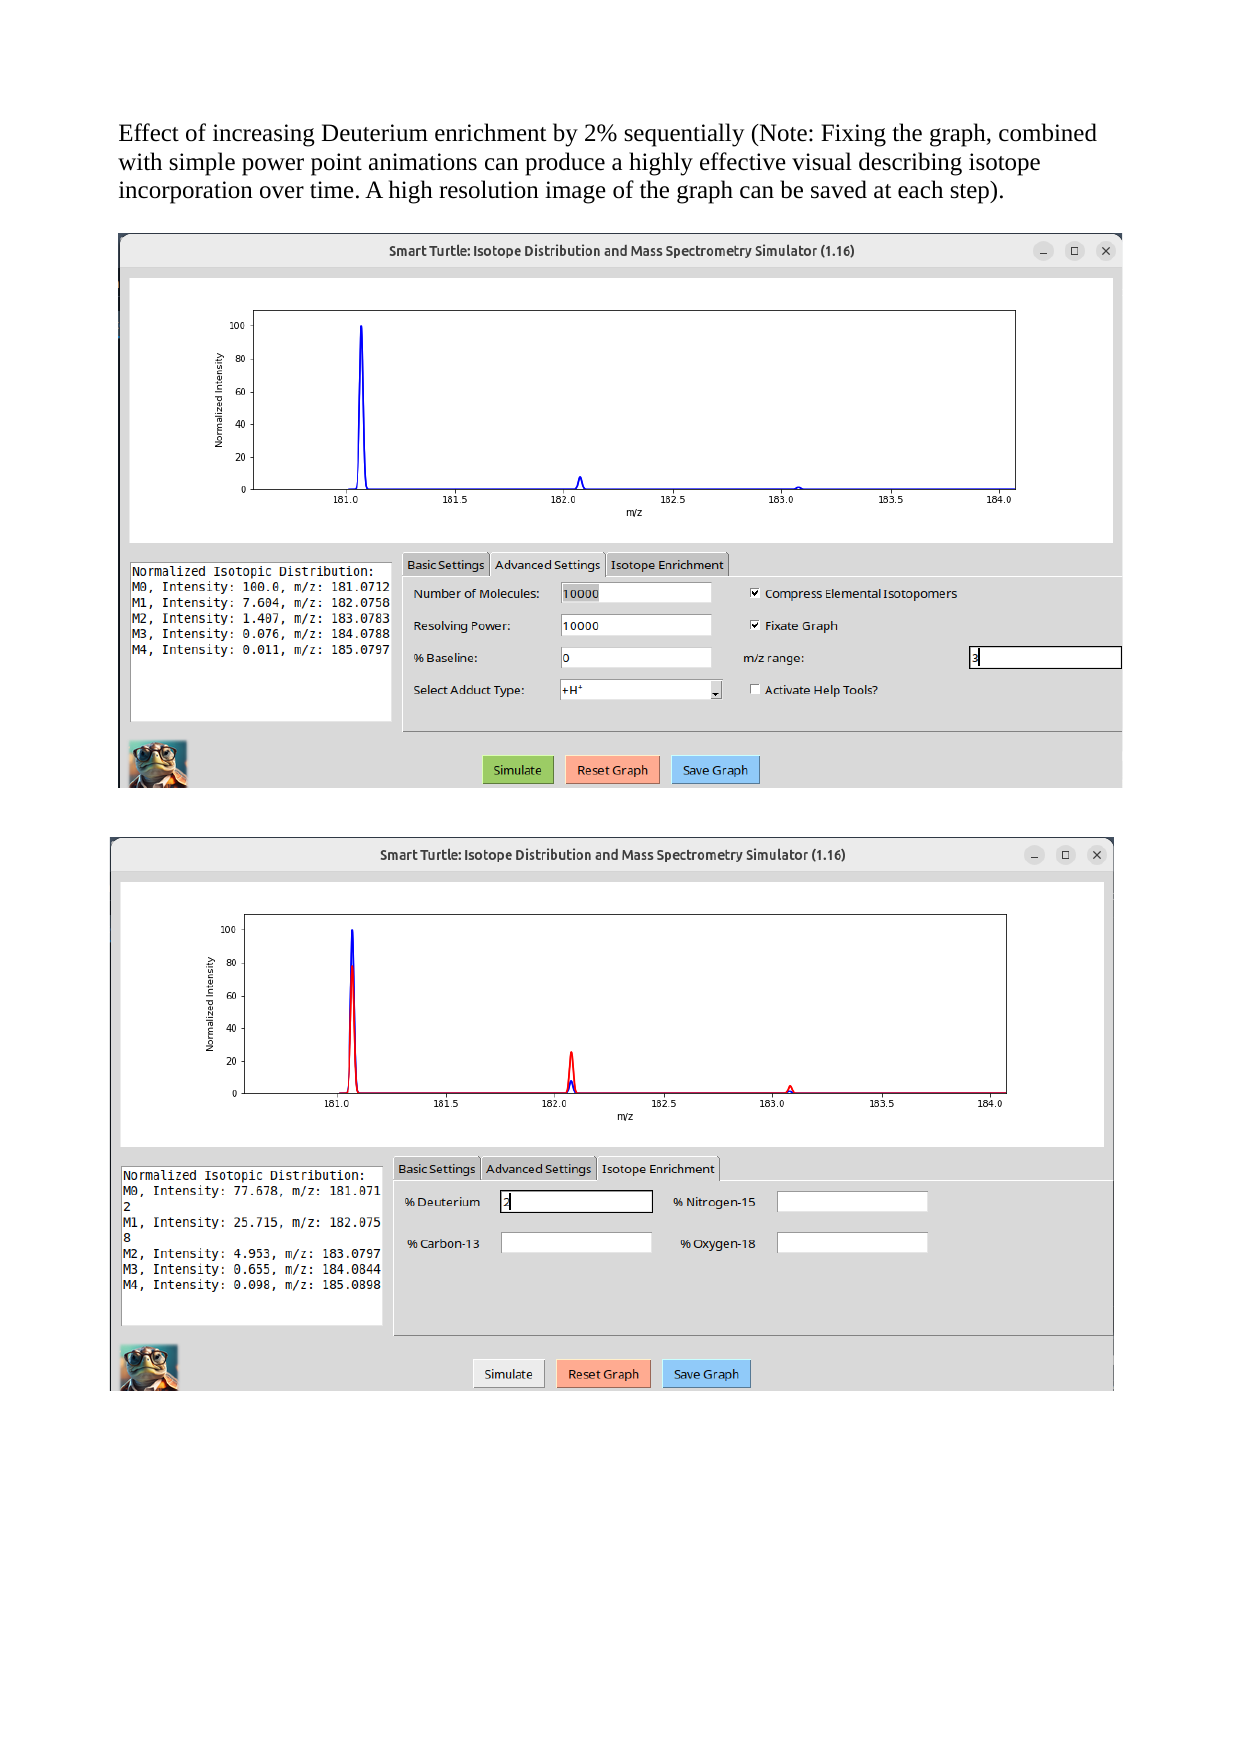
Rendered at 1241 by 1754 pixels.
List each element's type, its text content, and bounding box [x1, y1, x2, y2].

text Effect of increasing Deuterium enrichment by 2% sequentially (Note: Fixing the graph, combined with simple power point animations can produce a highly effective visual describing isotope incorporation over time. A high resolution image of the graph can be saved at each step). [118, 118, 1122, 204]
picture [109, 837, 1114, 1391]
picture [118, 233, 1123, 788]
